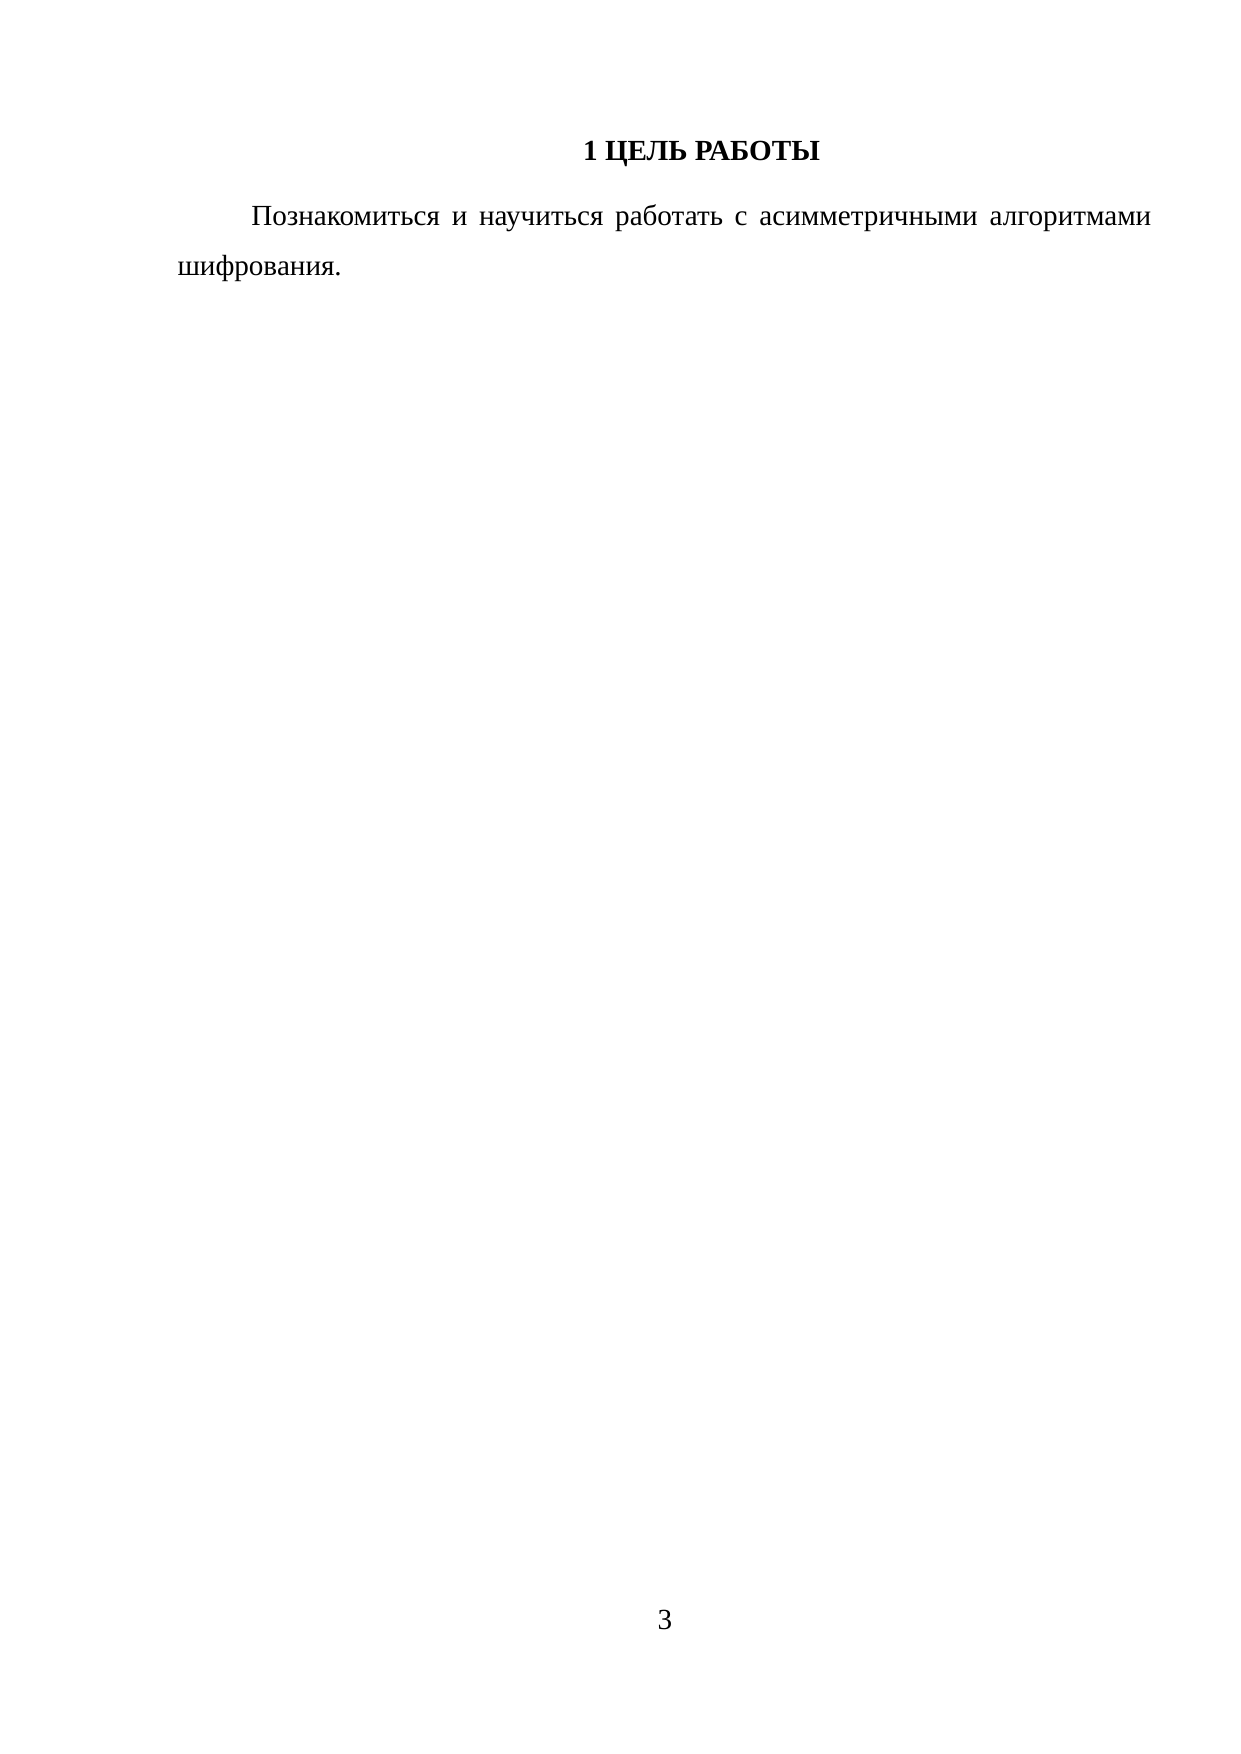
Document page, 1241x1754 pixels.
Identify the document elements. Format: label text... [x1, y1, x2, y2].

subtitle Цель работы [251, 133, 1152, 166]
text Познакомиться и научиться работать с асимметричными алгоритмами шифрования. [177, 198, 1152, 282]
